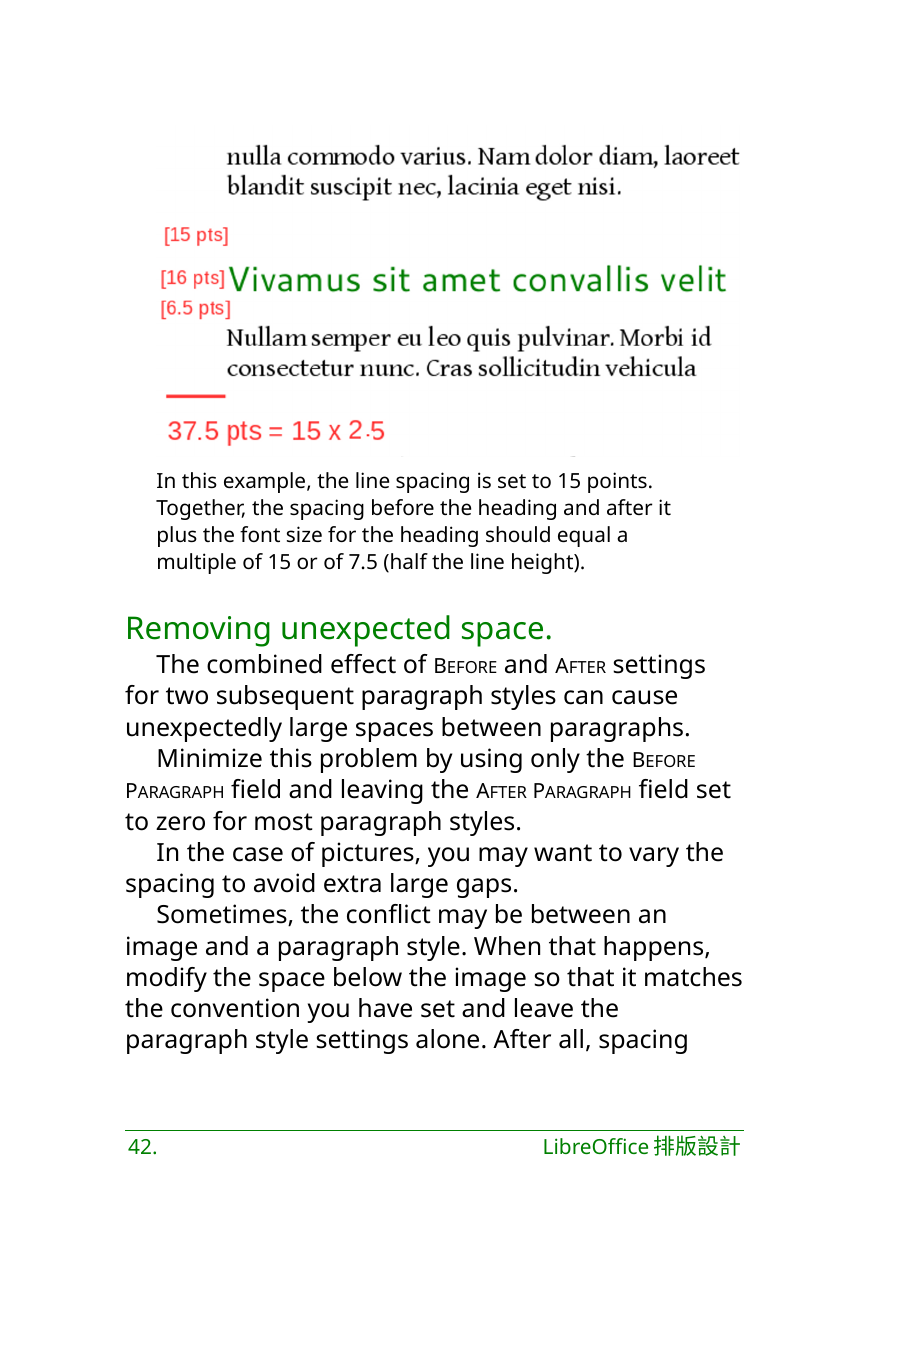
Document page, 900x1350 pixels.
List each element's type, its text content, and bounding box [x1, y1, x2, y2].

text The combined effect of Before and After settings for two subsequent paragraph styles can cause unexpectedly large spaces between paragraphs. [125, 649, 744, 742]
subtitle Removing unexpected space. [125, 606, 744, 649]
text In the case of pictures, you may want to vary the spacing to avoid extra large gaps. [125, 836, 744, 899]
text Sometimes, the conflict may be between an image and a paragraph style. When that happens, modify the space below the image so that it matches the convention you have set and leave the paragraph style settings alone. After all, spacing [125, 899, 744, 1055]
table_cell In this example, the line spacing is set to 15 points. Together, the spacing before the heading and after it plus the font size for the heading should equal a multiple of 15 or of 7.5 (half the line height). [156, 459, 712, 575]
text Minimize this problem by using only the Before Paragraph field and leaving the After Paragraph field set to zero for most paragraph styles. [125, 742, 744, 836]
picture [156, 125, 740, 457]
